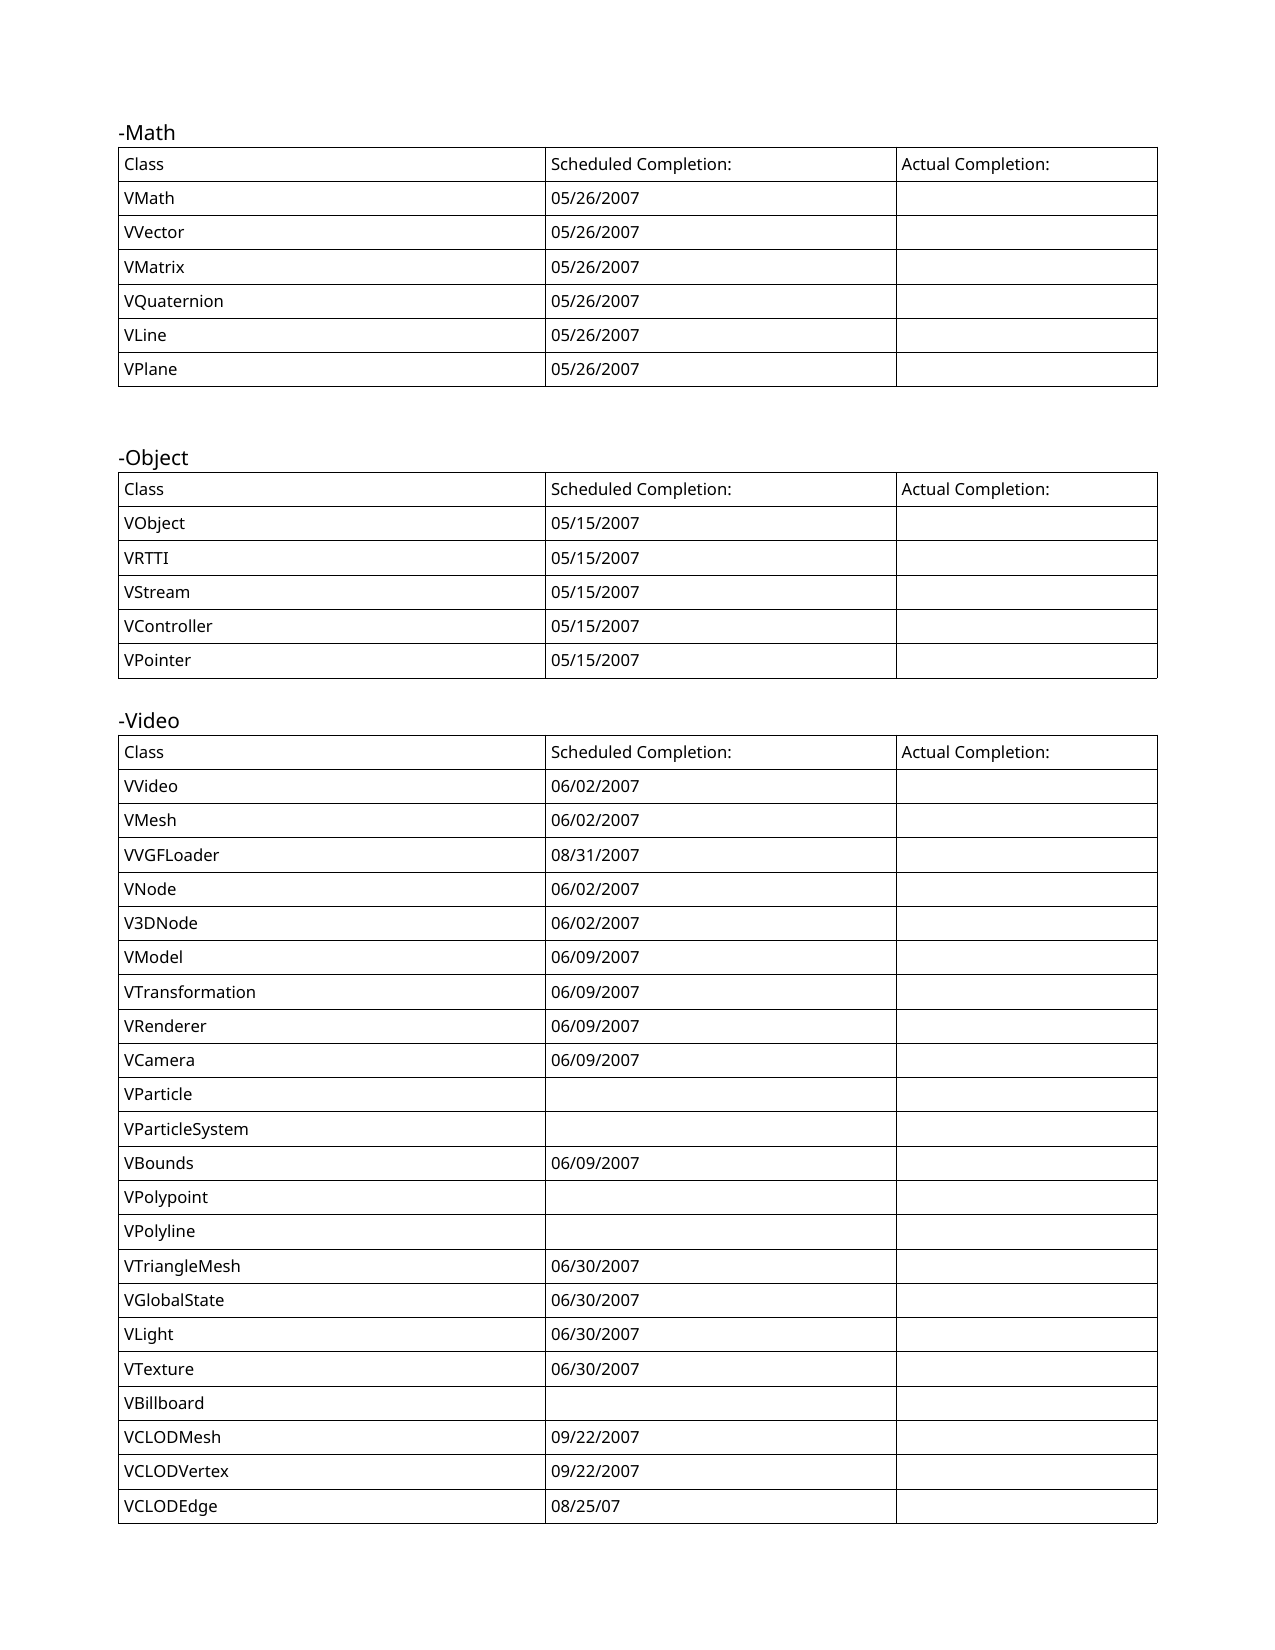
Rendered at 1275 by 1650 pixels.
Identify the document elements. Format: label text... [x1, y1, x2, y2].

text -Object [118, 443, 1157, 472]
table_cell 06/30/2007 [546, 1318, 896, 1351]
table_cell VModel [119, 941, 545, 974]
table_cell VPlane [119, 353, 545, 386]
table_cell [897, 1078, 1157, 1111]
table_header Class [119, 736, 545, 769]
table_cell VTransformation [119, 975, 545, 1009]
table_cell VCLODEdge [119, 1490, 545, 1523]
table_cell [897, 182, 1157, 215]
table_cell 06/09/2007 [546, 1044, 896, 1077]
table_cell VLine [119, 319, 545, 352]
table_cell [897, 1455, 1157, 1488]
table_cell 08/31/2007 [546, 838, 896, 872]
table_cell VVideo [119, 770, 545, 803]
table_cell [897, 770, 1157, 803]
table_cell [897, 610, 1157, 643]
table_header Scheduled Completion: [546, 148, 896, 181]
table_cell 06/30/2007 [546, 1250, 896, 1283]
table_cell [897, 1284, 1157, 1317]
table_cell [897, 541, 1157, 575]
table_header Actual Completion: [897, 736, 1157, 769]
table_cell [897, 1318, 1157, 1351]
table_cell 06/02/2007 [546, 770, 896, 803]
table_cell 06/09/2007 [546, 1010, 896, 1043]
table_cell 06/09/2007 [546, 941, 896, 974]
table_cell [897, 873, 1157, 906]
table_cell 05/26/2007 [546, 216, 896, 249]
text -Math [118, 118, 1157, 147]
table_cell VPointer [119, 644, 545, 677]
table_cell 05/26/2007 [546, 250, 896, 284]
table_cell VLight [119, 1318, 545, 1351]
table_cell VNode [119, 873, 545, 906]
table_cell 05/26/2007 [546, 285, 896, 318]
table_cell 06/02/2007 [546, 873, 896, 906]
table_cell 09/22/2007 [546, 1421, 896, 1454]
table_cell [897, 941, 1157, 974]
table_cell 08/25/07 [546, 1490, 896, 1523]
table_cell [546, 1387, 896, 1420]
table_cell 05/15/2007 [546, 541, 896, 575]
table_cell 05/15/2007 [546, 610, 896, 643]
table_cell 06/09/2007 [546, 1147, 896, 1180]
table_header Actual Completion: [897, 473, 1157, 506]
table_cell VVector [119, 216, 545, 249]
table_cell VVGFLoader [119, 838, 545, 872]
table_cell 05/26/2007 [546, 319, 896, 352]
table_cell 06/02/2007 [546, 804, 896, 837]
table_cell [897, 644, 1157, 677]
table_cell VMatrix [119, 250, 545, 284]
text -Video [118, 706, 1157, 734]
table_cell VCLODVertex [119, 1455, 545, 1488]
table_cell [897, 1352, 1157, 1386]
table_cell VBounds [119, 1147, 545, 1180]
table_cell [546, 1078, 896, 1111]
table_header Class [119, 473, 545, 506]
table_cell [546, 1181, 896, 1214]
table_cell 05/15/2007 [546, 507, 896, 540]
table_cell 09/22/2007 [546, 1455, 896, 1488]
table_cell 05/15/2007 [546, 576, 896, 609]
table_cell 06/30/2007 [546, 1284, 896, 1317]
table_cell V3DNode [119, 907, 545, 940]
table_cell VCamera [119, 1044, 545, 1077]
table_cell [897, 250, 1157, 284]
table_cell 06/30/2007 [546, 1352, 896, 1386]
table_cell [897, 353, 1157, 386]
table_header Scheduled Completion: [546, 473, 896, 506]
table_cell 05/26/2007 [546, 182, 896, 215]
table_cell VTexture [119, 1352, 545, 1386]
table_cell VPolyline [119, 1215, 545, 1248]
table_cell [897, 804, 1157, 837]
table_cell [897, 216, 1157, 249]
table_cell [897, 1250, 1157, 1283]
table_cell 06/02/2007 [546, 907, 896, 940]
table_cell [546, 1112, 896, 1146]
table_header Scheduled Completion: [546, 736, 896, 769]
table_cell [897, 907, 1157, 940]
table_cell [897, 1181, 1157, 1214]
table_cell [897, 1215, 1157, 1248]
table_cell 05/15/2007 [546, 644, 896, 677]
table_cell VQuaternion [119, 285, 545, 318]
table_cell [897, 576, 1157, 609]
table_cell VObject [119, 507, 545, 540]
table_cell VMesh [119, 804, 545, 837]
table_cell [546, 1215, 896, 1248]
table_cell VController [119, 610, 545, 643]
table_cell VRTTI [119, 541, 545, 575]
table_cell [897, 507, 1157, 540]
table_cell [897, 975, 1157, 1009]
table_cell VParticleSystem [119, 1112, 545, 1146]
table_cell VStream [119, 576, 545, 609]
table_header Actual Completion: [897, 148, 1157, 181]
table_cell [897, 285, 1157, 318]
table_cell VRenderer [119, 1010, 545, 1043]
table_cell 05/26/2007 [546, 353, 896, 386]
table_cell [897, 1044, 1157, 1077]
table_cell [897, 319, 1157, 352]
table_cell [897, 1421, 1157, 1454]
table_cell VPolypoint [119, 1181, 545, 1214]
table_cell VCLODMesh [119, 1421, 545, 1454]
table_cell VMath [119, 182, 545, 215]
table_cell VGlobalState [119, 1284, 545, 1317]
table_cell [897, 1490, 1157, 1523]
table_cell VParticle [119, 1078, 545, 1111]
table_cell [897, 1112, 1157, 1146]
table_cell VTriangleMesh [119, 1250, 545, 1283]
table_cell 06/09/2007 [546, 975, 896, 1009]
table_cell [897, 1147, 1157, 1180]
table_header Class [119, 148, 545, 181]
table_cell [897, 1010, 1157, 1043]
table_cell [897, 838, 1157, 872]
table_cell [897, 1387, 1157, 1420]
table_cell VBillboard [119, 1387, 545, 1420]
